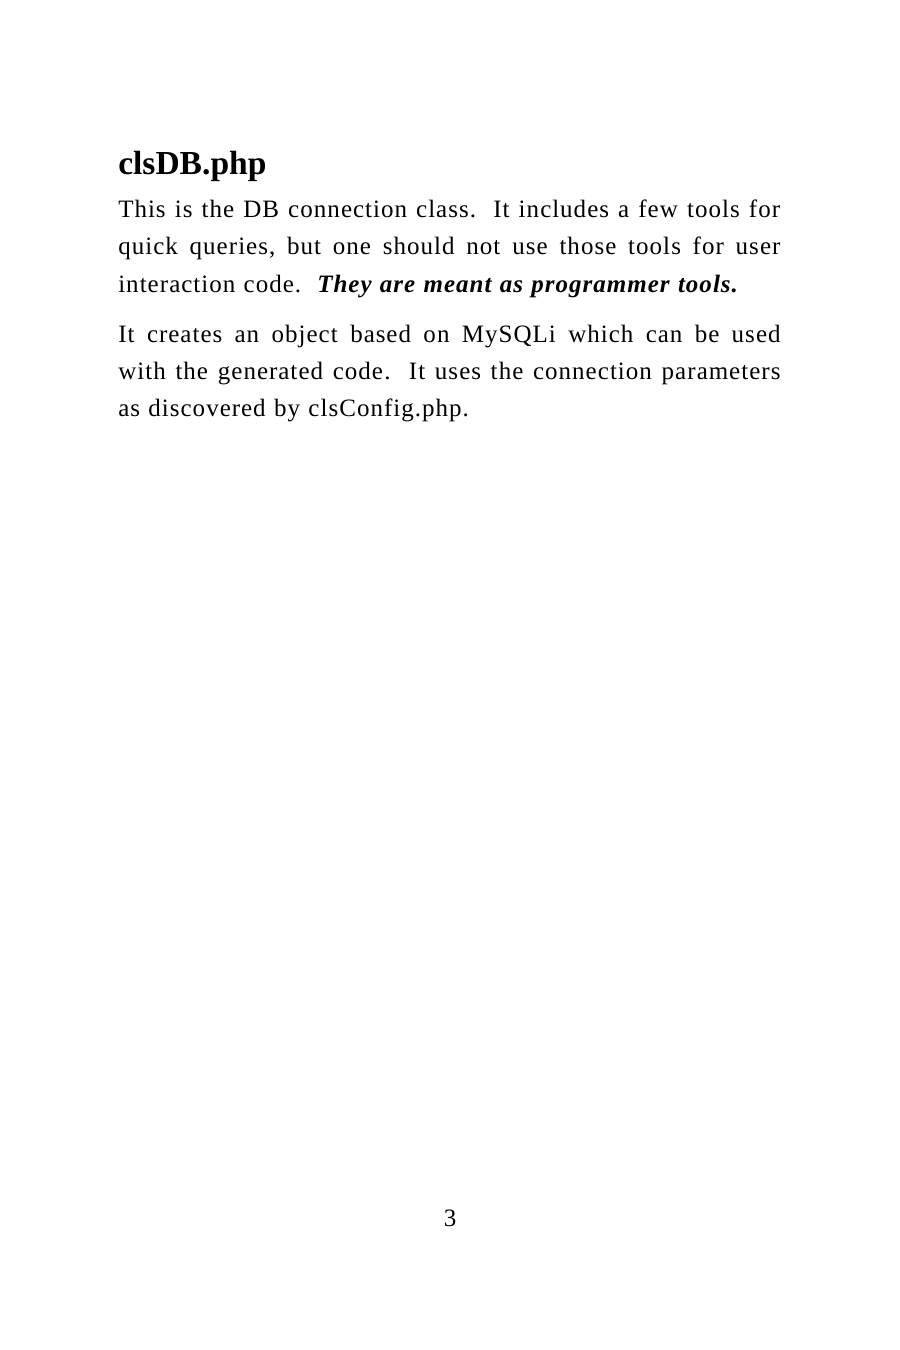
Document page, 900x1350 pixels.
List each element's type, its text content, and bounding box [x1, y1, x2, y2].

text It creates an object based on MySQLi which can be used with the generated code. It uses the connection parameters as discovered by clsConfig.php. [118, 319, 782, 422]
subtitle clsDB.php [118, 143, 782, 182]
text This is the DB connection class. It includes a few tools for quick queries, but one should not use those tools for user interaction code. They are meant as programmer tools. [118, 194, 782, 298]
